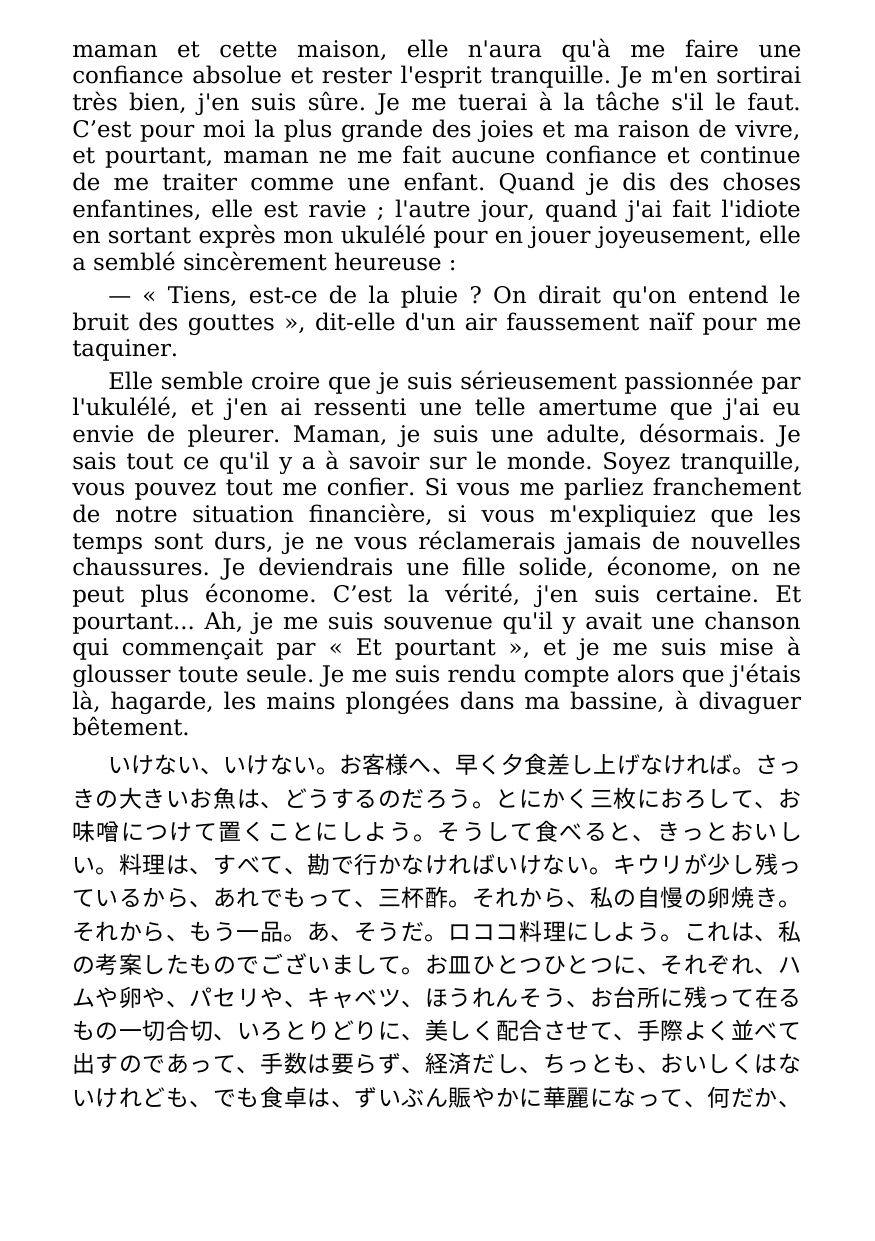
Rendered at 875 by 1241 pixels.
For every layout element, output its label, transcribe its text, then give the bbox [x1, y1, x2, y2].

text いけない、いけない。お客様へ、早く夕食差し上げなければ。さっきの大きいお魚は、どうするのだろう。とにかく三枚におろして、お味噌につけて置くことにしよう。そうして食べると、きっとおいしい。料理は、すべて、勘で行かなければいけない。キウリが少し残っているから、あれでもって、三杯酢。それから、私の自慢の卵焼き。それから、もう一品。あ、そうだ。ロココ料理にしよう。これは、私の考案したものでございまして。お皿ひとつひとつに、それぞれ、ハムや卵や、パセリや、キャベツ、ほうれんそう、お台所に残って在るもの一切合切、いろとりどりに、美しく配合させて、手際よく並べて出すのであって、手数は要らず、経済だし、ちっとも、おいしくはないけれども、でも食卓は、ずいぶん賑やかに華麗になって、何だか、 [72, 747, 802, 1113]
text Elle semble croire que je suis sérieusement passionnée par l'ukulélé, et j'en ai ressenti une telle amertume que j'ai eu envie de pleurer. Maman, je suis une adulte, désormais. Je sais tout ce qu'il y a à savoir sur le monde. Soyez tranquille, vous pouvez tout me confier. Si vous me parliez franchement de notre situation financière, si vous m'expliquiez que les temps sont durs, je ne vous réclamerais jamais de nouvelles chaussures. Je deviendrais une fille solide, économe, on ne peut plus économe. C’est la vérité, j'en suis certaine. Et pourtant... Ah, je me suis souvenue qu'il y avait une chanson qui commençait par « Et pourtant », et je me suis mise à glousser toute seule. Je me suis rendu compte alors que j'étais là, hagarde, les mains plongées dans ma bassine, à divaguer bêtement. [72, 368, 802, 741]
text — « Tiens, est-ce de la pluie ? On dirait qu'on entend le bruit des gouttes », dit-elle d'un air faussement naïf pour me taquiner. [72, 282, 802, 362]
text maman et cette maison, elle n'aura qu'à me faire une confiance absolue et rester l'esprit tranquille. Je m'en sortirai très bien, j'en suis sûre. Je me tuerai à la tâche s'il le faut. C’est pour moi la plus grande des joies et ma raison de vivre, et pourtant, maman ne me fait aucune confiance et continue de me traiter comme une enfant. Quand je dis des choses enfantines, elle est ravie ; l'autre jour, quand j'ai fait l'idiote en sortant exprès mon ukulélé pour en jouer joyeusement, elle a semblé sincèrement heureuse : [72, 36, 802, 276]
